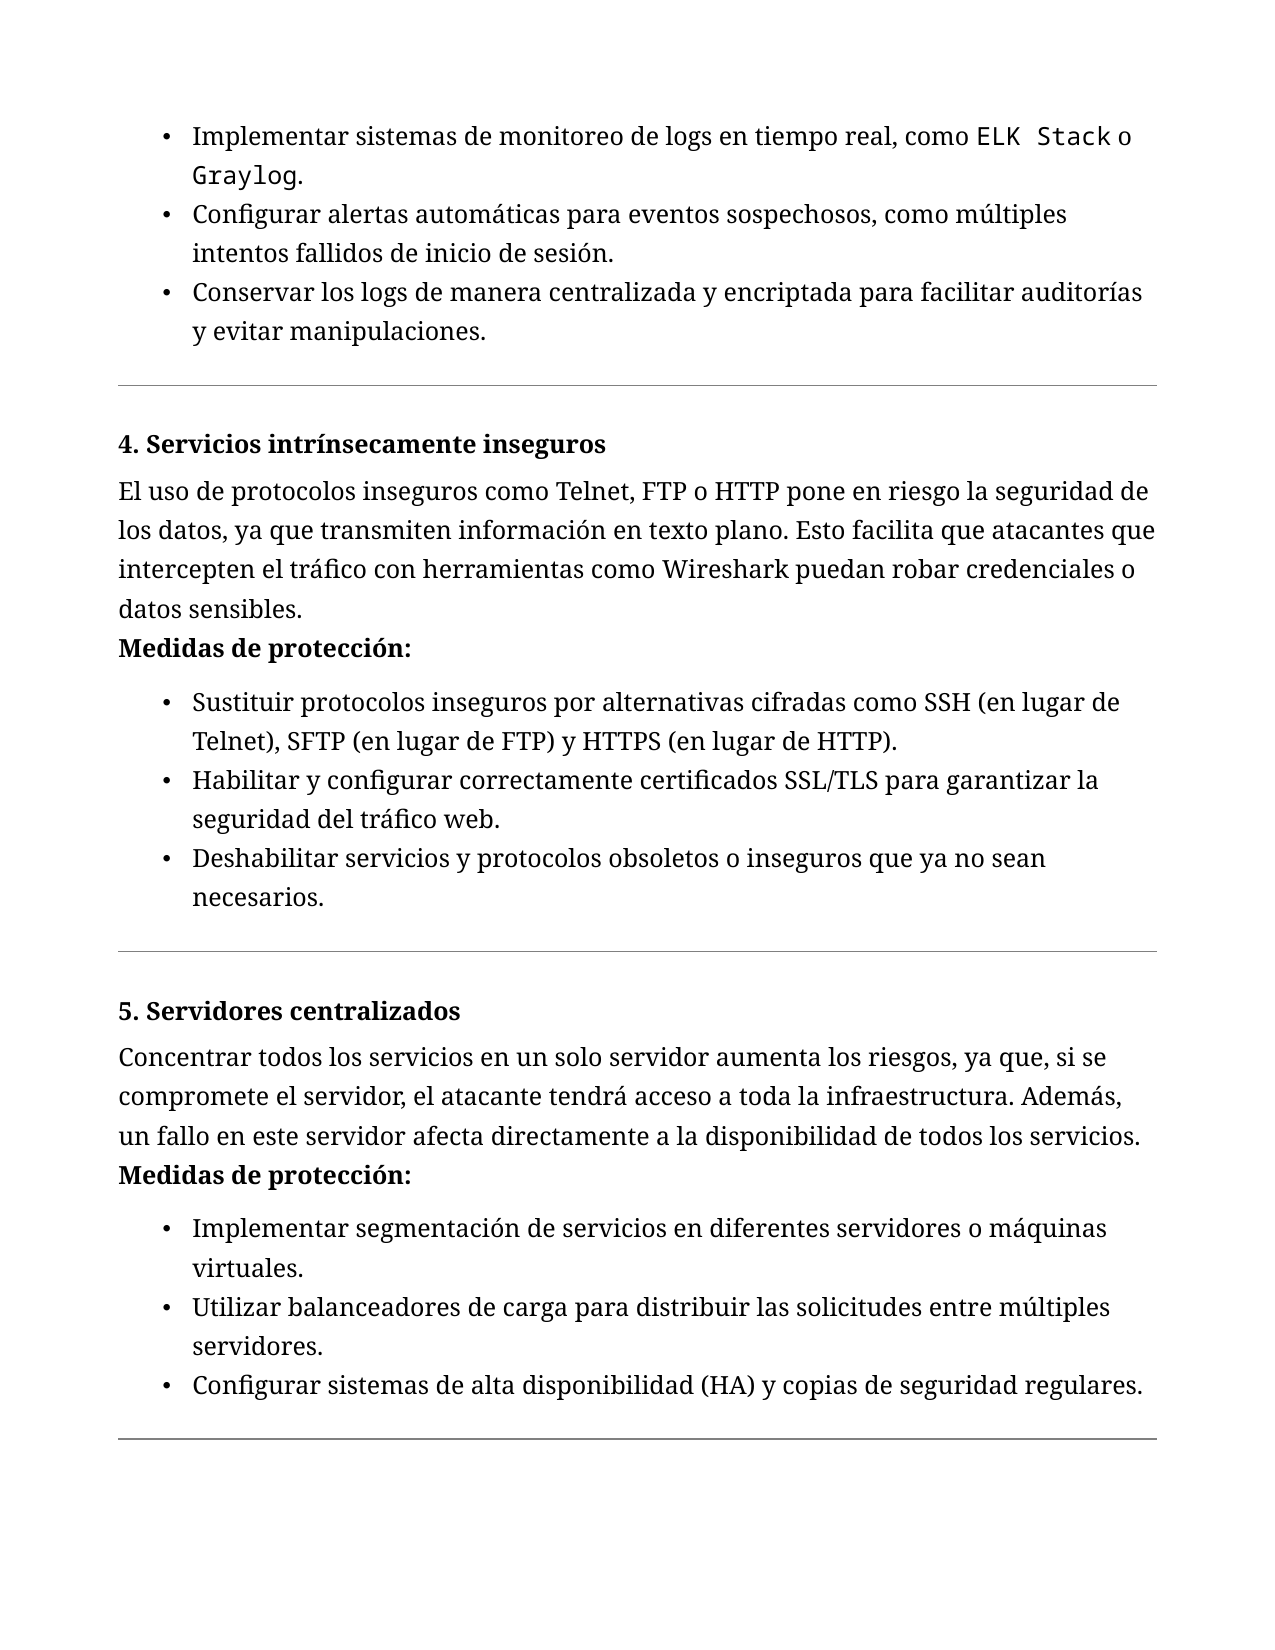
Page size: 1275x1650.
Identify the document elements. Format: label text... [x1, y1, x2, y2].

list Implementar sistemas de monitoreo de logs en tiempo real, como ELK Stack o Graylog. [162, 118, 1157, 191]
text El uso de protocolos inseguros como Telnet, FTP o HTTP pone en riesgo la seguridad de los datos, ya que transmiten información en texto plano. Esto facilita que atacantes que intercepten el tráfico con herramientas como Wireshark puedan robar credenciales o datos sensibles. Medidas de protección: [118, 474, 1157, 664]
subtitle 4. Servicios intrínsecamente inseguros [118, 427, 1157, 461]
list Sustituir protocolos inseguros por alternativas cifradas como SSH (en lugar de Telnet), SFTP (en lugar de FTP) y HTTPS (en lugar de HTTP). [162, 684, 1157, 757]
list Implementar segmentación de servicios en diferentes servidores o máquinas virtuales. [162, 1211, 1157, 1284]
list Deshabilitar servicios y protocolos obsoletos o inseguros que ya no sean necesarios. [162, 841, 1157, 914]
text Concentrar todos los servicios en un solo servidor aumenta los riesgos, ya que, si se compromete el servidor, el atacante tendrá acceso a toda la infraestructura. Además, un fallo en este servidor afecta directamente a la disponibilidad de todos los servicios. Medidas de protección: [118, 1040, 1157, 1191]
list Conservar los logs de manera centralizada y encriptada para facilitar auditorías y evitar manipulaciones. [162, 275, 1157, 348]
list Utilizar balanceadores de carga para distribuir las solicitudes entre múltiples servidores. [162, 1289, 1157, 1363]
list Configurar alertas automáticas para eventos sospechosos, como múltiples intentos fallidos de inicio de sesión. [162, 196, 1157, 270]
list Configurar sistemas de alta disponibilidad (HA) y copias de seguridad regulares. [162, 1368, 1157, 1402]
list Habilitar y configurar correctamente certificados SSL/TLS para garantizar la seguridad del tráfico web. [162, 762, 1157, 836]
subtitle 5. Servidores centralizados [118, 993, 1157, 1027]
